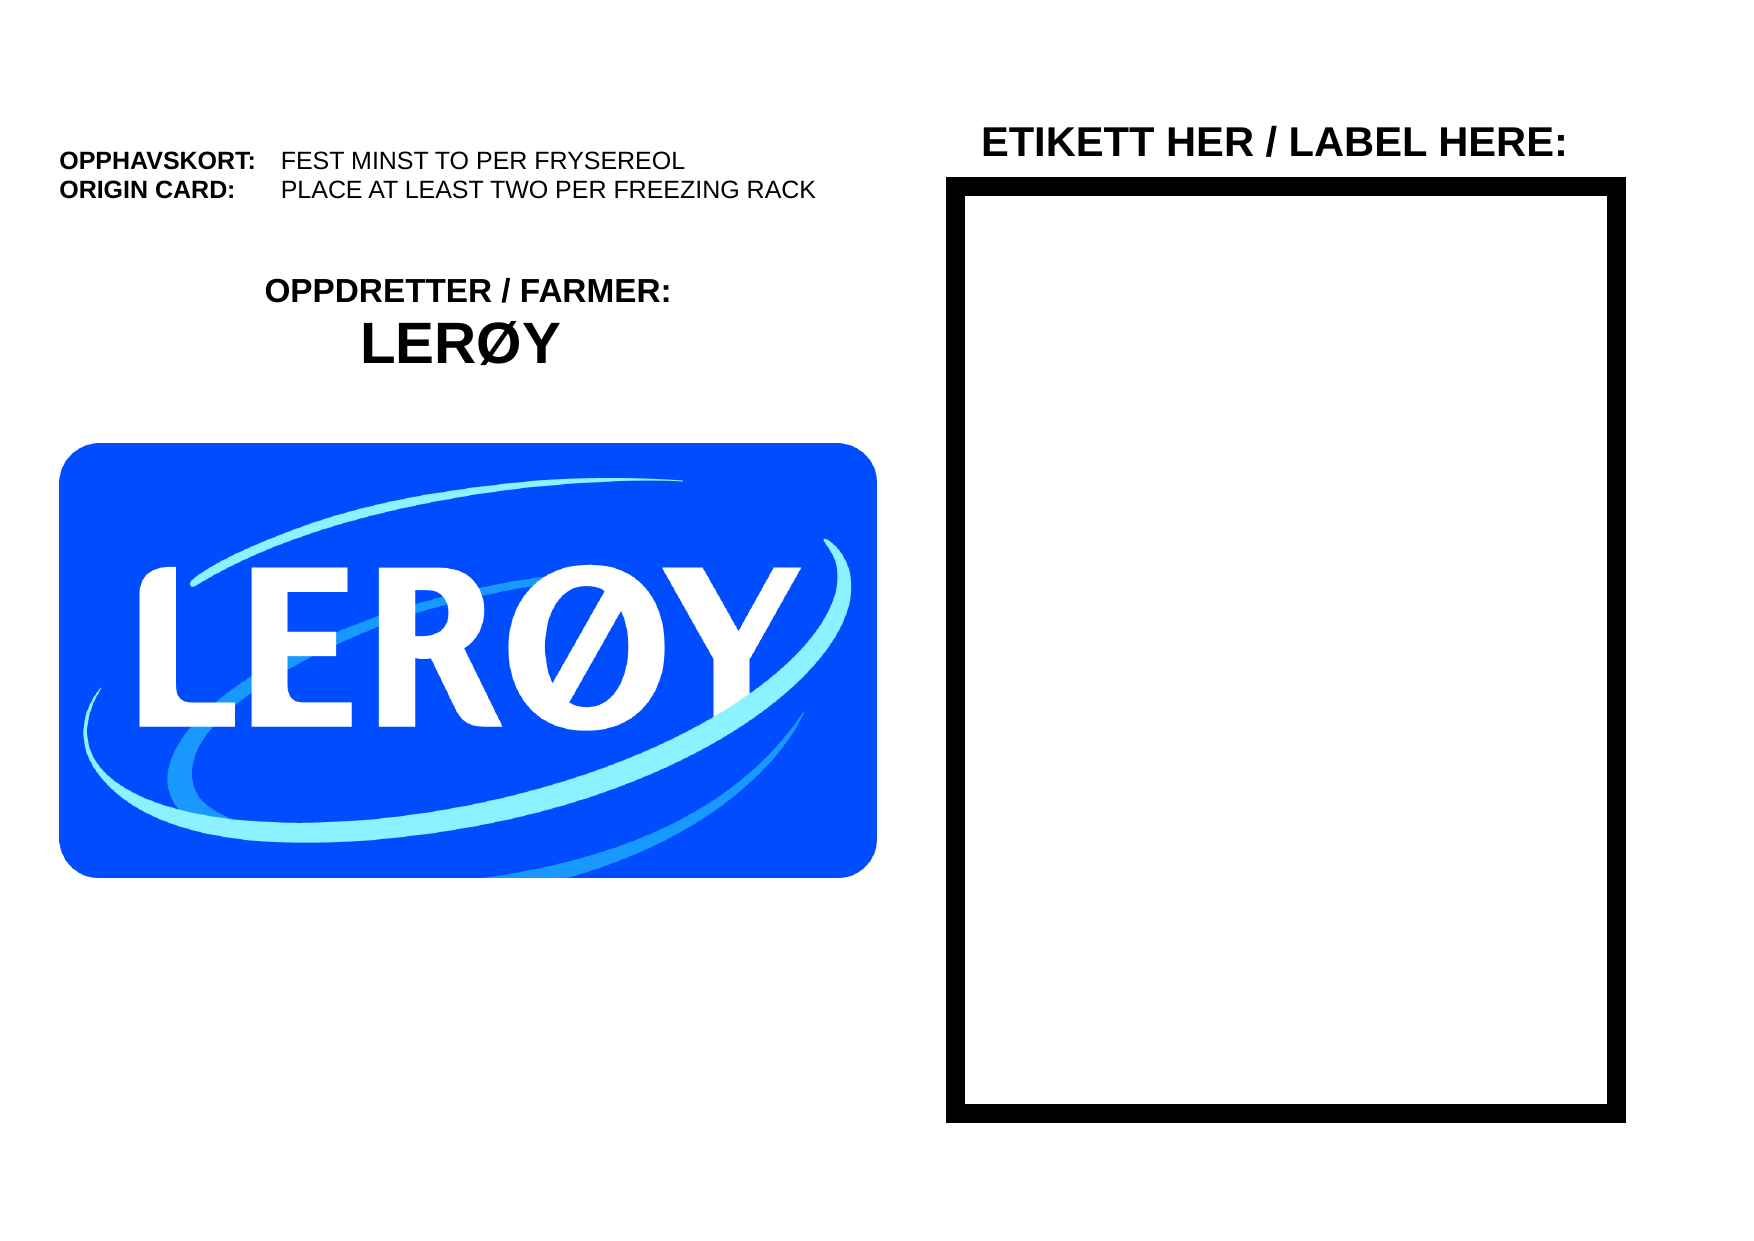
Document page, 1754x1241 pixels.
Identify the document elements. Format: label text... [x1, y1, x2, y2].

text OPPHAVSKORT: FEST MINST TO PER FRYSEREOL [59, 146, 877, 175]
text ETIKETT HER / LABEL HERE: [877, 117, 1695, 165]
text ORIGIN CARD: PLACE AT LEAST TWO PER FREEZING RACK [59, 175, 877, 203]
text LERØY [59, 309, 877, 376]
text OPPDRETTER / FARMER: [59, 271, 877, 309]
picture [59, 443, 877, 878]
